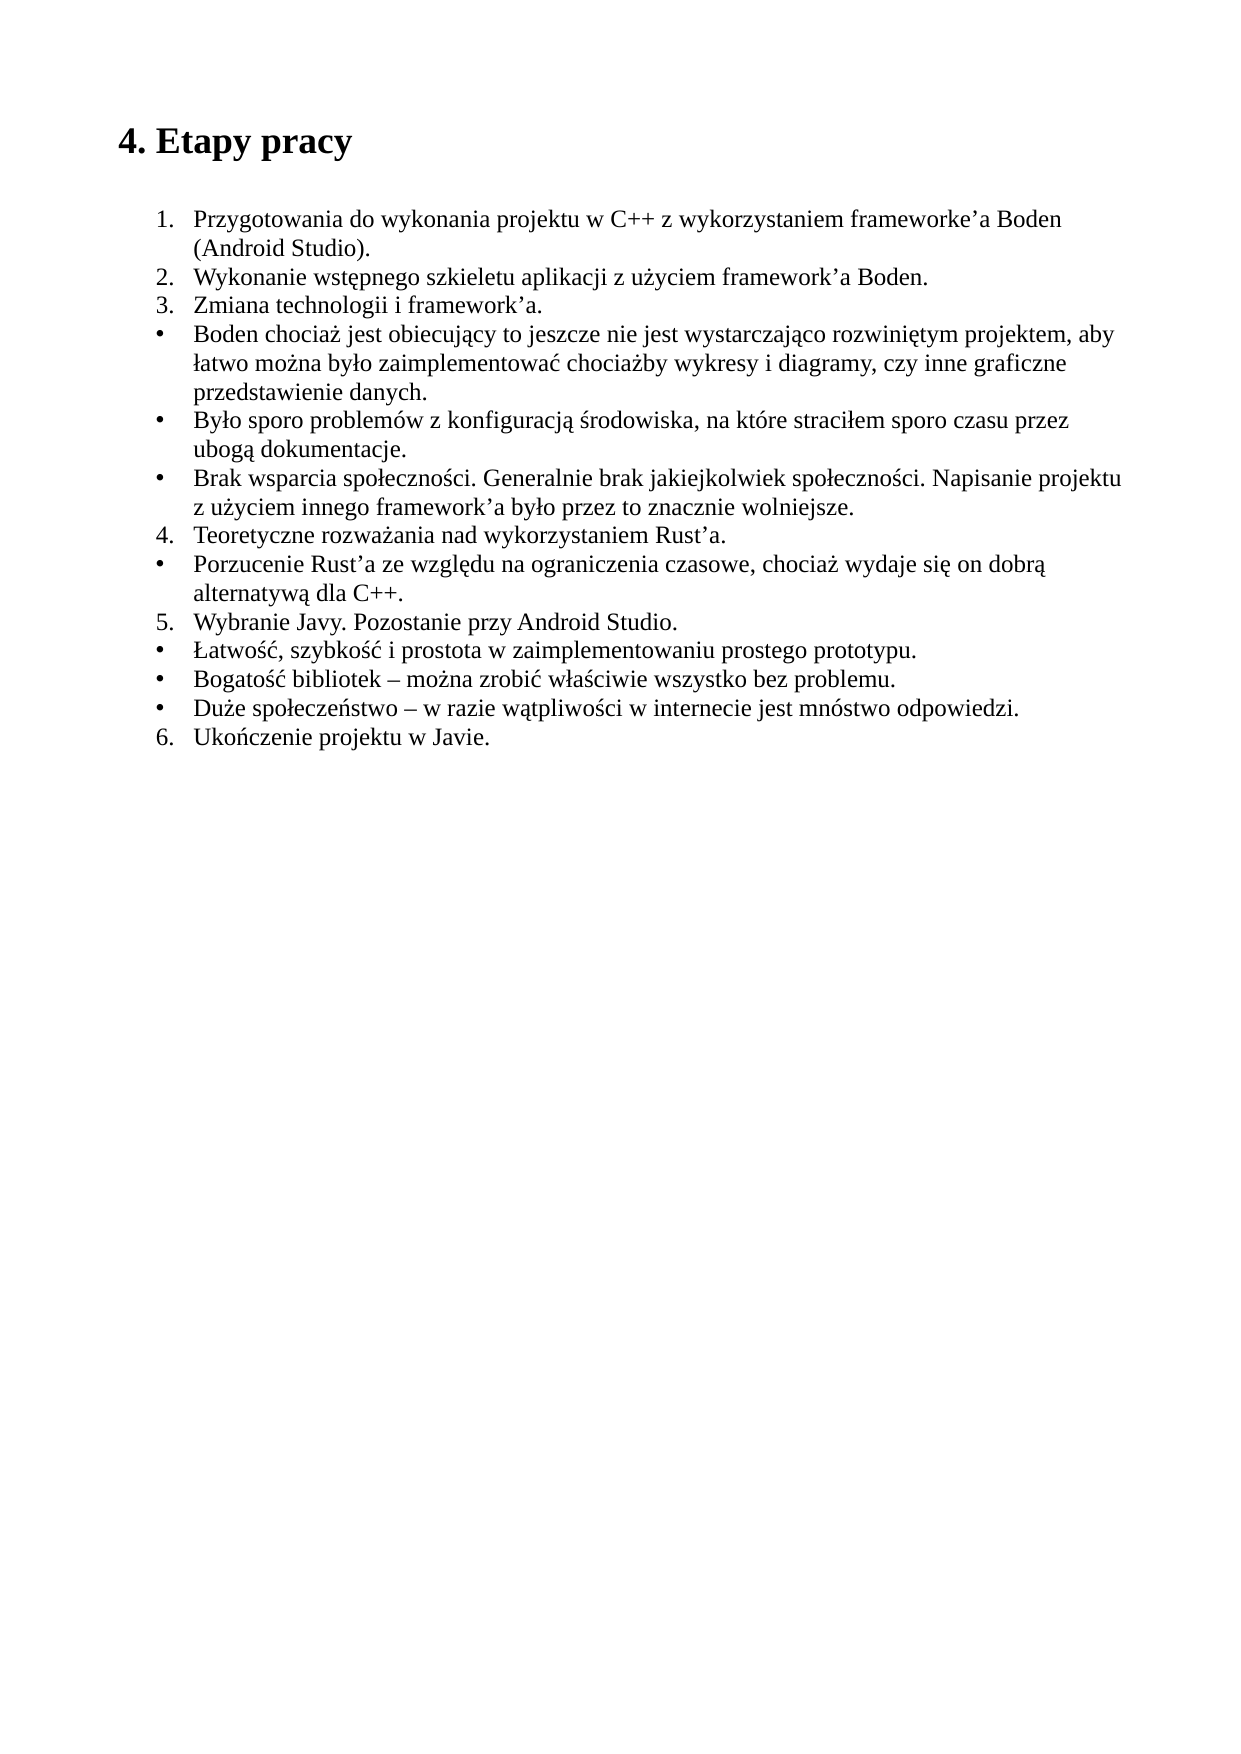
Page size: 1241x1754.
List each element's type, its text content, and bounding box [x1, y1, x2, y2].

list Duże społeczeństwo – w razie wątpliwości w internecie jest mnóstwo odpowiedzi. [156, 693, 1122, 722]
list Wykonanie wstępnego szkieletu aplikacji z użyciem framework’a Boden. [156, 262, 1122, 291]
list Przygotowania do wykonania projektu w C++ z wykorzystaniem frameworke’a Boden (Android Studio). [156, 204, 1122, 262]
list Brak wsparcia społeczności. Generalnie brak jakiejkolwiek społeczności. Napisanie projektu z użyciem innego framework’a było przez to znacznie wolniejsze. [156, 463, 1122, 521]
text 4. Etapy pracy [118, 118, 1122, 161]
list Było sporo problemów z konfiguracją środowiska, na które straciłem sporo czasu przez ubogą dokumentacje. [156, 406, 1122, 463]
list Bogatość bibliotek – można zrobić właściwie wszystko bez problemu. [156, 664, 1122, 693]
list Porzucenie Rust’a ze względu na ograniczenia czasowe, chociaż wydaje się on dobrą alternatywą dla C++. [156, 549, 1122, 607]
list Ukończenie projektu w Javie. [156, 722, 1122, 751]
list Boden chociaż jest obiecujący to jeszcze nie jest wystarczająco rozwiniętym projektem, aby łatwo można było zaimplementować chociażby wykresy i diagramy, czy inne graficzne przedstawienie danych. [156, 319, 1122, 406]
list Zmiana technologii i framework’a. [156, 291, 1122, 319]
list Wybranie Javy. Pozostanie przy Android Studio. [156, 607, 1122, 636]
list Łatwość, szybkość i prostota w zaimplementowaniu prostego prototypu. [156, 636, 1122, 664]
list Teoretyczne rozważania nad wykorzystaniem Rust’a. [156, 521, 1122, 549]
